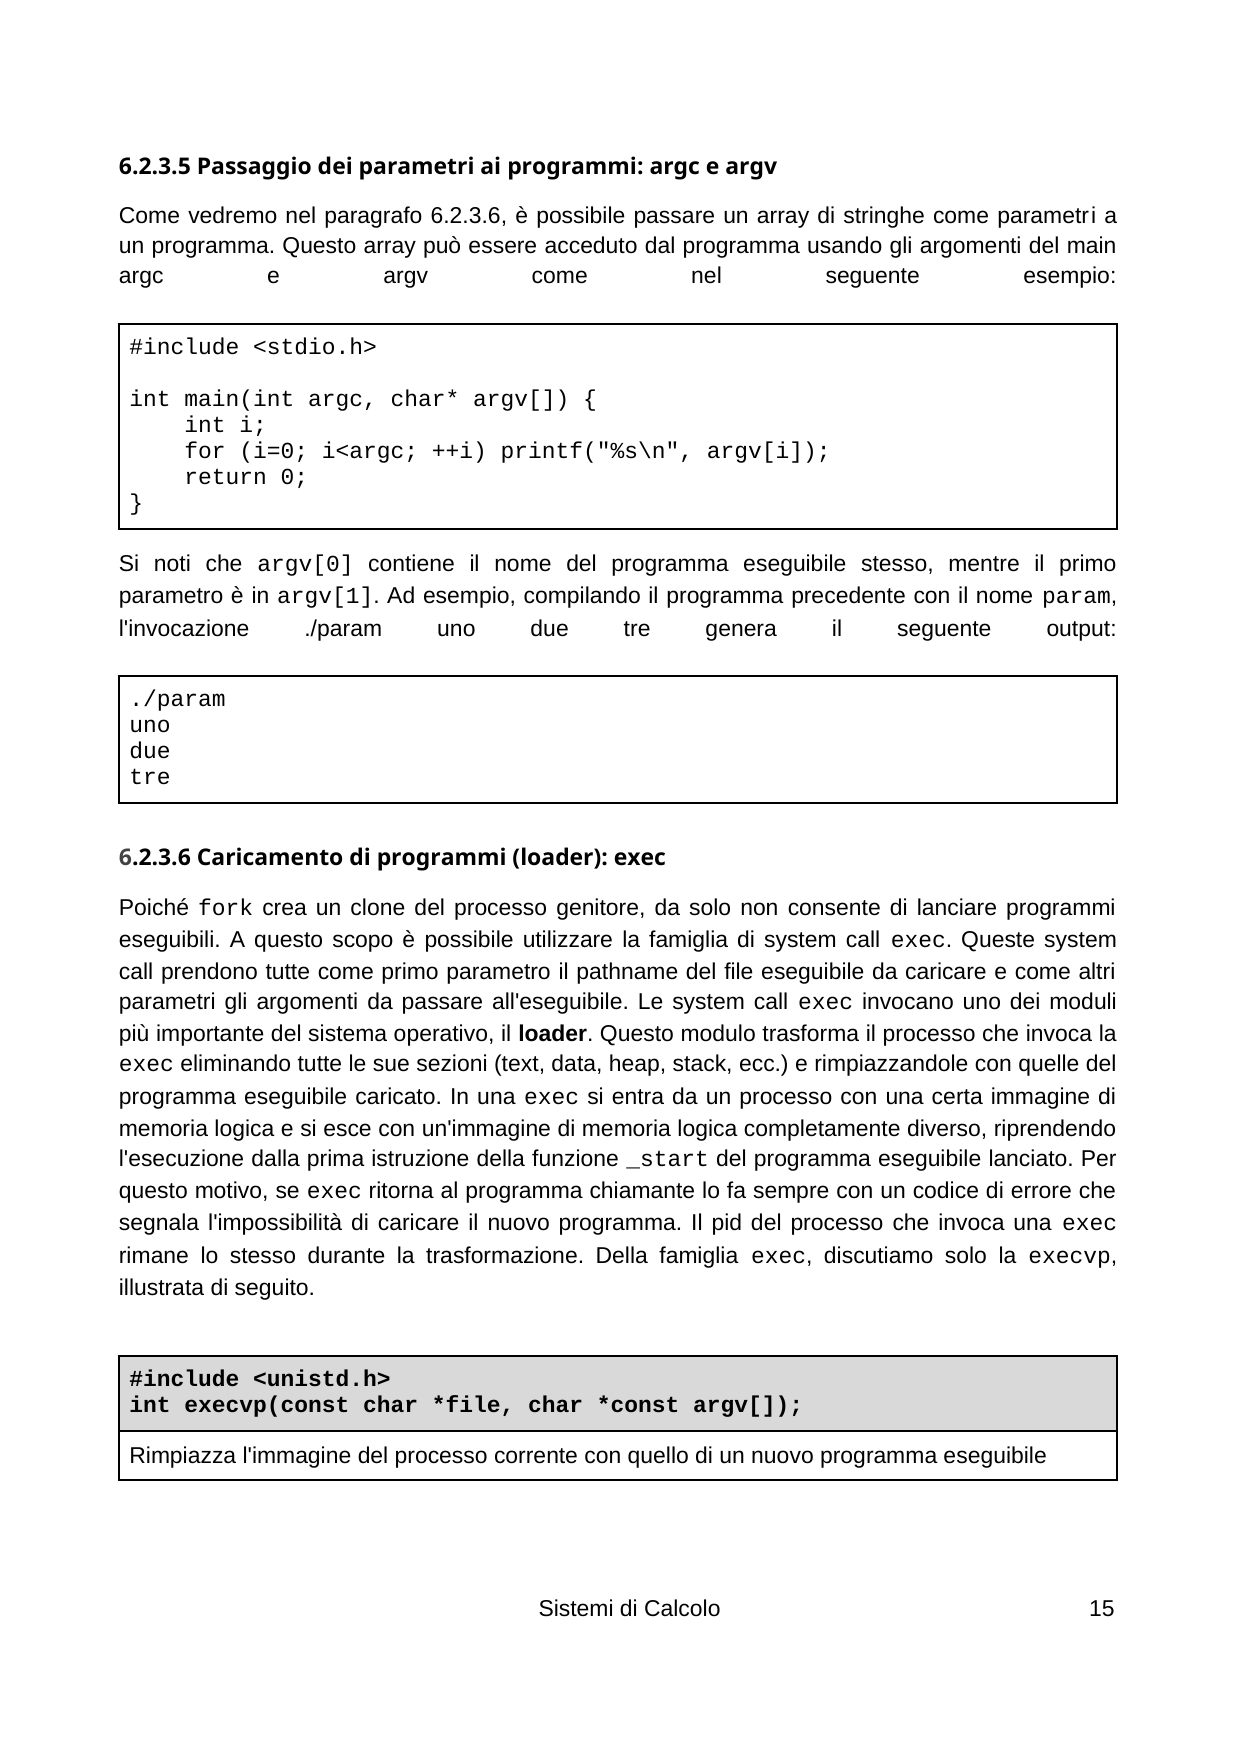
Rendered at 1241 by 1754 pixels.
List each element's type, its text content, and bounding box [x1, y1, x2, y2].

subtitle 6.2.3.5 Passaggio dei parametri ai programmi: argc e argv [119, 150, 1117, 181]
table_header #include <stdio.h> int main(int argc, char* argv[]) { int i; for (i=0; i<argc; ++i) printf("%s\n", argv[i]); return 0; } [120, 325, 1116, 527]
table_header #include <unistd.h> int execvp(const char *file, char *const argv[]); [120, 1357, 1116, 1430]
text Come vedremo nel paragrafo 6.2.3.6, è possibile passare un array di stringhe come parametri a un programma. Questo array può essere acceduto dal programma usando gli argomenti del main argc e argv come nel seguente esempio: [119, 202, 1117, 319]
text Si noti che argv[0] contiene il nome del programma eseguibile stesso, mentre il primo parametro è in argv[1]. Ad esempio, compilando il programma precedente con il nome param, l'invocazione ./param uno due tre genera il seguente output: [119, 550, 1117, 671]
text Poiché fork crea un clone del processo genitore, da solo non consente di lanciare programmi eseguibili. A questo scopo è possibile utilizzare la famiglia di system call exec. Queste system call prendono tutte come primo parametro il pathname del file eseguibile da caricare e come altri parametri gli argomenti da passare all'eseguibile. Le system call exec invocano uno dei moduli più importante del sistema operativo, il loader. Questo modulo trasforma il processo che invoca la exec eliminando tutte le sue sezioni (text, data, heap, stack, ecc.) e rimpiazzandole con quelle del programma eseguibile caricato. In una exec si entra da un processo con una certa immagine di memoria logica e si esce con un'immagine di memoria logica completamente diverso, riprendendo l'esecuzione dalla prima istruzione della funzione _start del programma eseguibile lanciato. Per questo motivo, se exec ritorna al programma chiamante lo fa sempre con un codice di errore che segnala l'impossibilità di caricare il nuovo programma. Il pid del processo che invoca una exec rimane lo stesso durante la trasformazione. Della famiglia exec, discutiamo solo la execvp, illustrata di seguito. [119, 893, 1117, 1300]
subtitle 6.2.3.6 Caricamento di programmi (loader): exec [119, 810, 1117, 873]
table_cell Rimpiazza l'immagine del processo corrente con quello di un nuovo programma eseguibile [120, 1432, 1116, 1479]
table_header ./param uno due tre [120, 677, 1116, 802]
